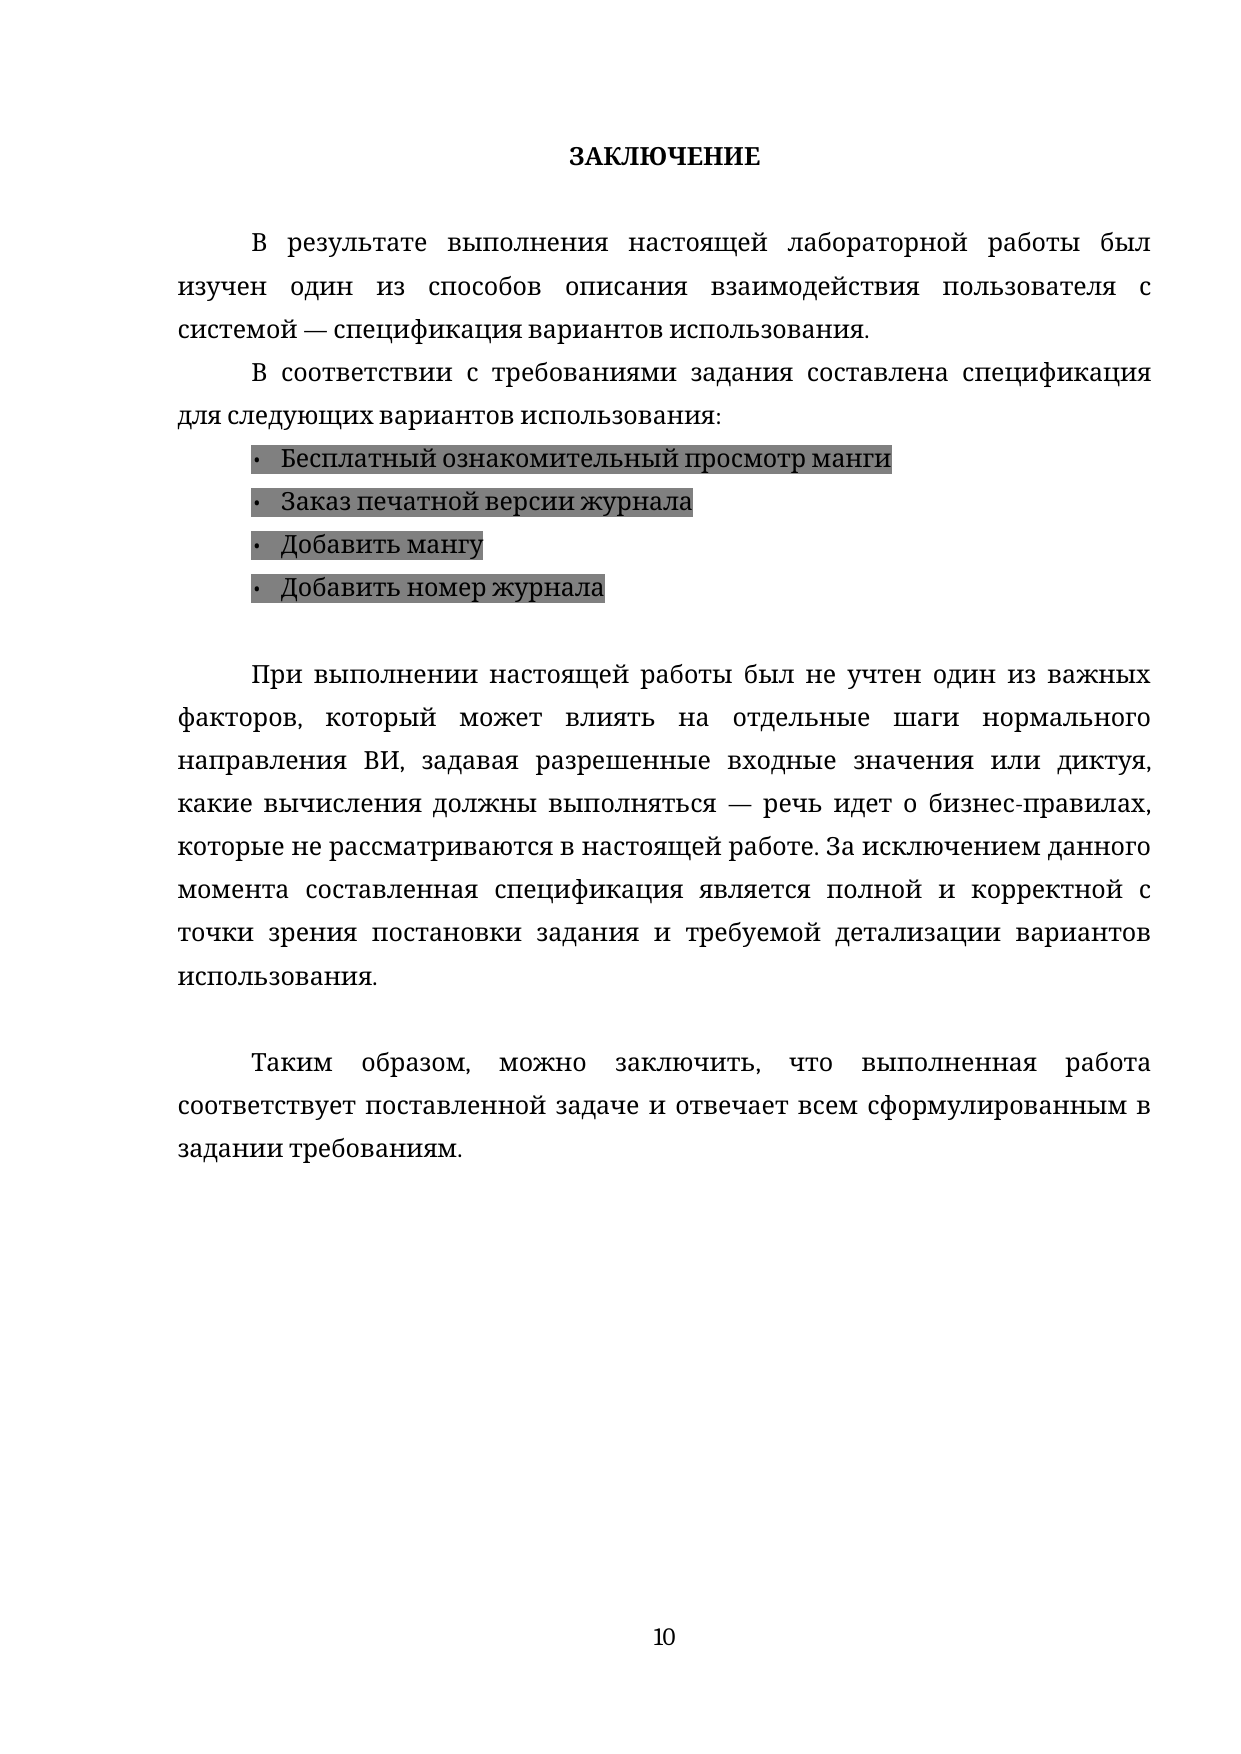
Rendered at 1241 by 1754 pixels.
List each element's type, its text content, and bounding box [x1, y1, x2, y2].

list Добавить мангу [251, 531, 1152, 560]
text Таким образом, можно заключить, что выполненная работа соответствует поставленной задаче и отвечает всем сформулированным в задании требованиям. [177, 1049, 1152, 1164]
text ЗАКЛЮЧЕНИЕ [177, 143, 1152, 172]
list Добавить номер журнала [251, 574, 1152, 603]
text В результате выполнения настоящей лабораторной работы был изучен один из способов описания взаимодействия пользователя с системой — спецификация вариантов использования. [177, 229, 1152, 344]
text В соответствии с требованиями задания составлена спецификация для следующих вариантов использования: [177, 359, 1152, 431]
list Заказ печатной версии журнала [251, 488, 1152, 517]
text При выполнении настоящей работы был не учтен один из важных факторов, который может влиять на отдельные шаги нормального направления ВИ, задавая разрешенные входные значения или диктуя, какие вычисления должны выполняться — речь идет о бизнес-правилах, которые не рассматриваются в настоящей работе. За исключением данного момента составленная спецификация является полной и корректной с точки зрения постановки задания и требуемой детализации вариантов использования. [177, 661, 1152, 991]
list Бесплатный ознакомительный просмотр манги [251, 445, 1152, 474]
